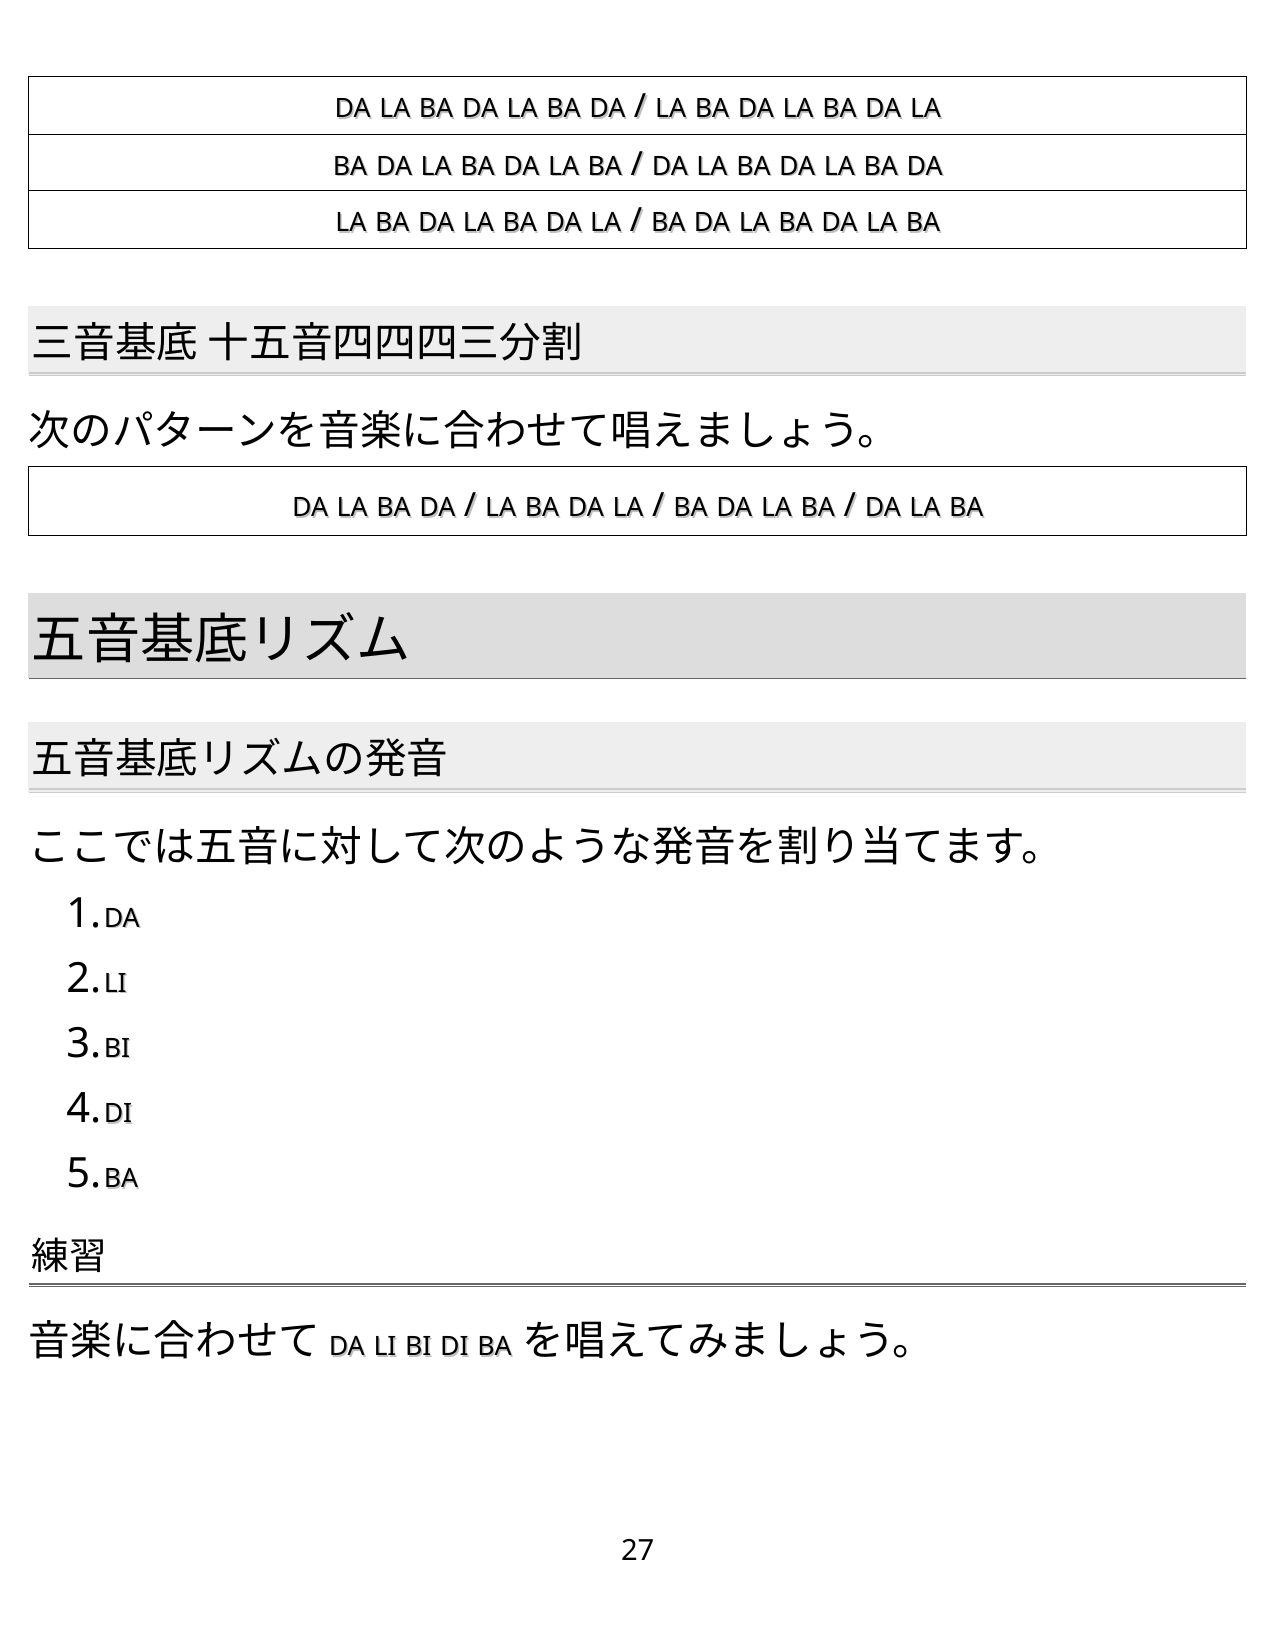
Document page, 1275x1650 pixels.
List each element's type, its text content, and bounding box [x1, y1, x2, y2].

table_cell ba da la ba da la ba / da la ba da la ba da [29, 135, 1246, 190]
subtitle 五音基底リズム [28, 593, 1246, 678]
table_cell la ba da la ba da la / ba da la ba da la ba [29, 191, 1246, 247]
subtitle 三音基底 十五音四四四三分割 [28, 306, 1246, 375]
list da [66, 882, 1246, 939]
list li [66, 948, 1246, 1004]
table_header da la ba da / la ba da la / ba da la ba / da la ba [29, 467, 1246, 534]
list bi [66, 1013, 1246, 1070]
list ba [66, 1143, 1246, 1200]
subtitle 五音基底リズムの発音 [28, 722, 1246, 792]
text 次のパターンを音楽に合わせて唱えましょう。 [28, 397, 1246, 457]
list di [66, 1078, 1246, 1135]
subtitle 練習 [28, 1223, 1246, 1287]
text 音楽に合わせてda li bi di ba を唱えてみましょう。 [28, 1307, 1246, 1368]
table_header da la ba da la ba da / la ba da la ba da la [29, 77, 1246, 133]
text ここでは五音に対して次のような発音を割り当てます。 [28, 813, 1246, 873]
